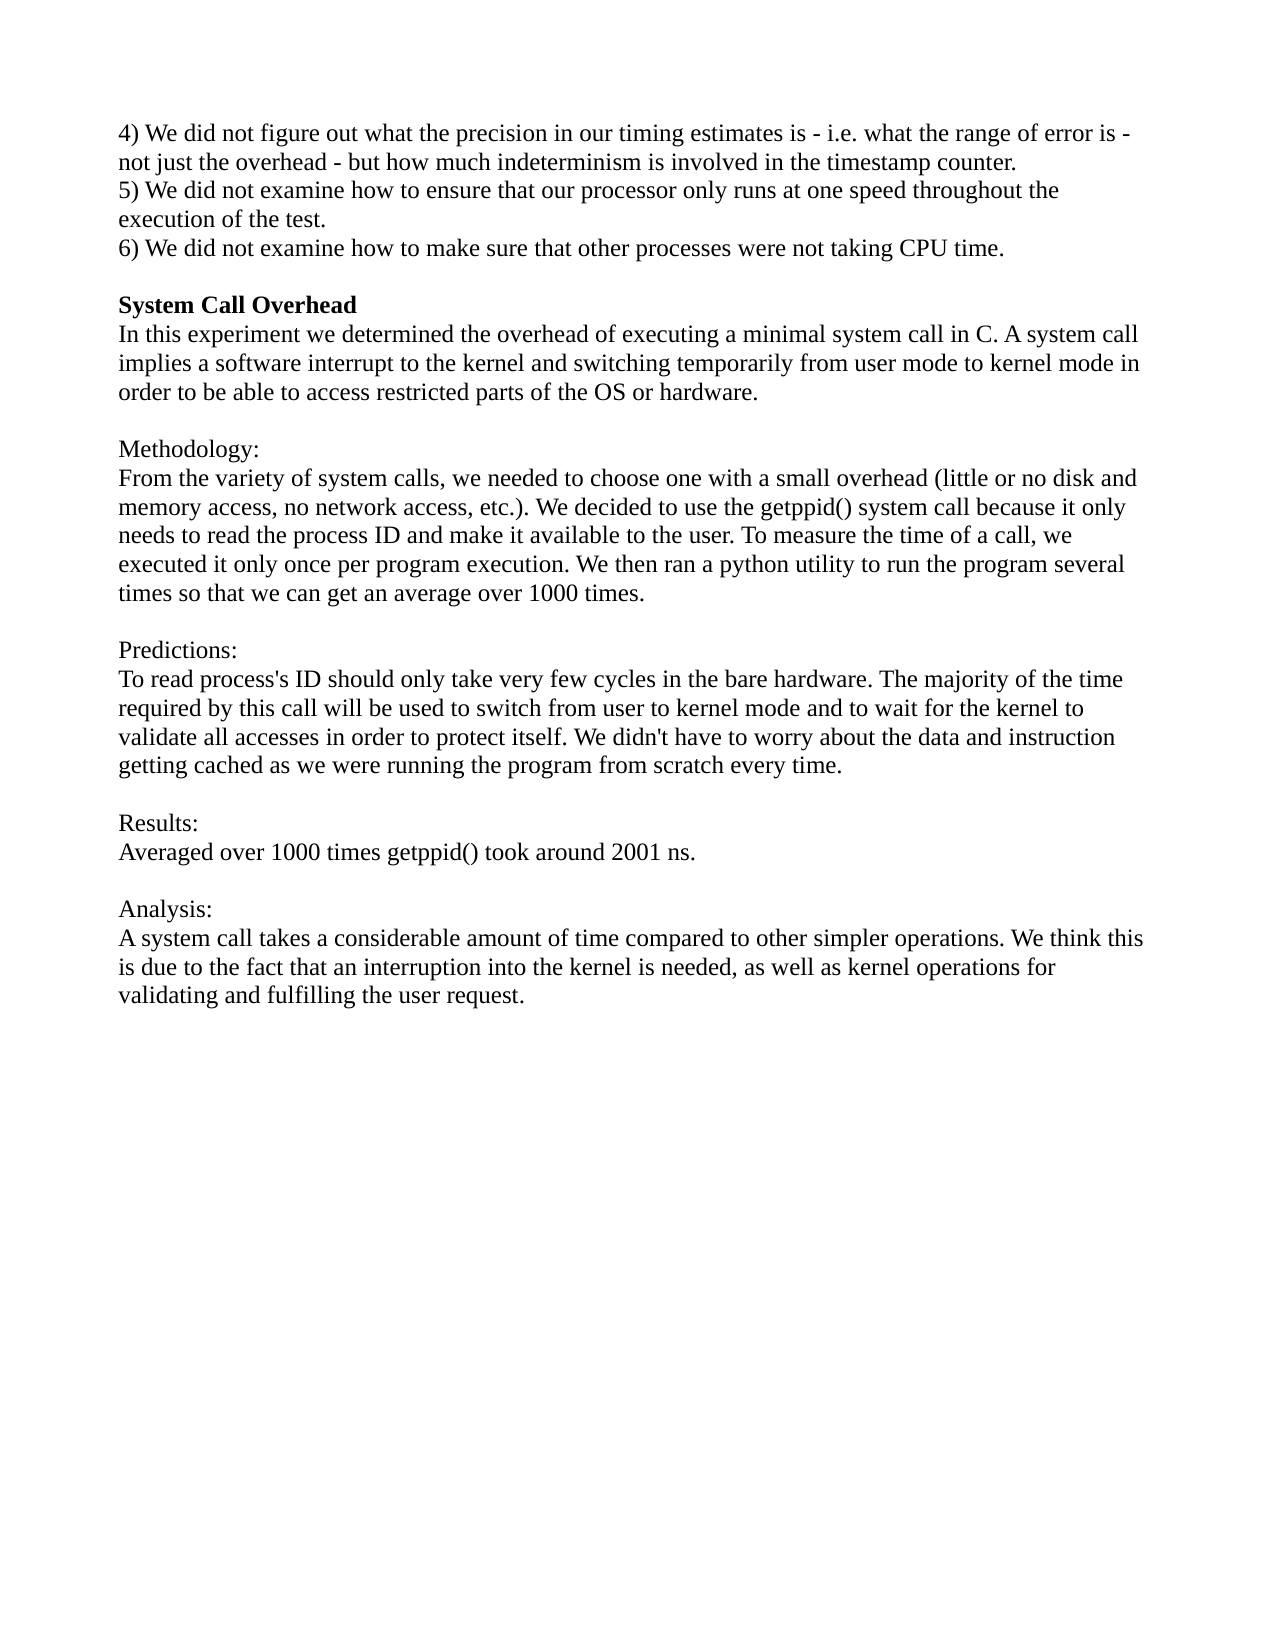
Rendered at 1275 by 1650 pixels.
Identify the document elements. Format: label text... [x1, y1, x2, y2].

text A system call takes a considerable amount of time compared to other simpler operations. We think this is due to the fact that an interruption into the kernel is needed, as well as kernel operations for validating and fulfilling the user request. [118, 923, 1157, 1009]
text Predictions: [118, 636, 1157, 664]
text 5) We did not examine how to ensure that our processor only runs at one speed throughout the execution of the test. [118, 176, 1157, 233]
text Analysis: [118, 894, 1157, 923]
text Results: [118, 808, 1157, 837]
text Methodology: [118, 434, 1157, 463]
text 6) We did not examine how to make sure that other processes were not taking CPU time. [118, 233, 1157, 262]
text System Call Overhead [118, 291, 1157, 319]
text Averaged over 1000 times getppid() took around 2001 ns. [118, 837, 1157, 866]
text From the variety of system calls, we needed to choose one with a small overhead (little or no disk and memory access, no network access, etc.). We decided to use the getppid() system call because it only needs to read the process ID and make it available to the user. To measure the time of a call, we executed it only once per program execution. We then ran a python utility to run the program several times so that we can get an average over 1000 times. [118, 463, 1157, 607]
text To read process's ID should only take very few cycles in the bare hardware. The majority of the time required by this call will be used to switch from user to kernel mode and to wait for the kernel to validate all accesses in order to protect itself. We didn't have to worry about the data and instruction getting cached as we were running the program from scratch every time. [118, 664, 1157, 779]
text In this experiment we determined the overhead of executing a minimal system call in C. A system call implies a software interrupt to the kernel and switching temporarily from user mode to kernel mode in order to be able to access restricted parts of the OS or hardware. [118, 319, 1157, 406]
text 4) We did not figure out what the precision in our timing estimates is - i.e. what the range of error is - not just the overhead - but how much indeterminism is involved in the timestamp counter. [118, 118, 1157, 176]
